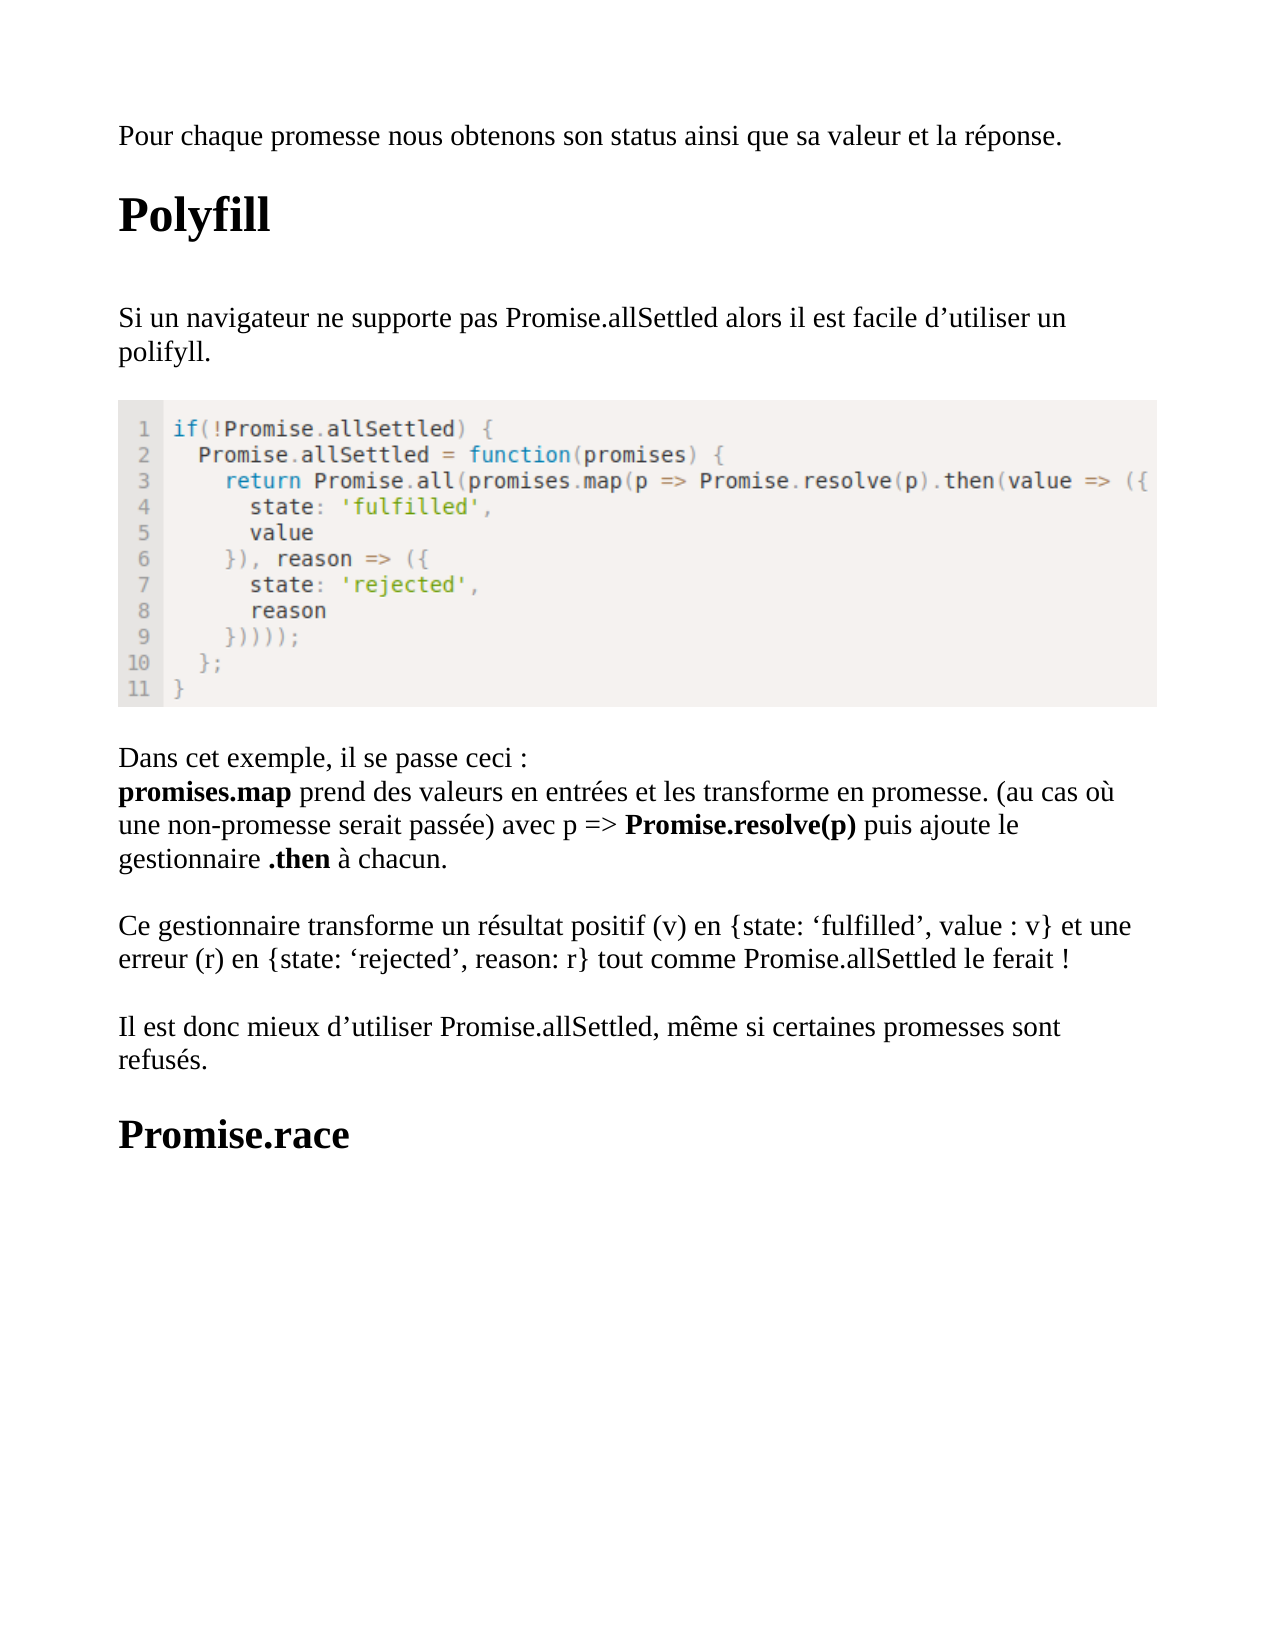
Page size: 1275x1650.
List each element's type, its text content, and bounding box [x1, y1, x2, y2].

text Ce gestionnaire transforme un résultat positif (v) en {state: ‘fulfilled’, value : v} et une erreur (r) en {state: ‘rejected’, reason: r} tout comme Promise.allSettled le ferait ! [118, 908, 1157, 975]
text Polyfill [118, 185, 1157, 243]
text Si un navigateur ne supporte pas Promise.allSettled alors il est facile d’utiliser un polifyll. [118, 300, 1157, 367]
text promises.map prend des valeurs en entrées et les transforme en promesse. (au cas où une non-promesse serait passée) avec p => Promise.resolve(p) puis ajoute le gestionnaire .then à chacun. [118, 774, 1157, 874]
text Pour chaque promesse nous obtenons son status ainsi que sa valeur et la réponse. [118, 118, 1157, 152]
text Il est donc mieux d’utiliser Promise.allSettled, même si certaines promesses sont refusés. [118, 1009, 1157, 1076]
picture [118, 400, 1157, 707]
text Dans cet exemple, il se passe ceci : [118, 740, 1157, 774]
text Promise.race [118, 1109, 1157, 1157]
